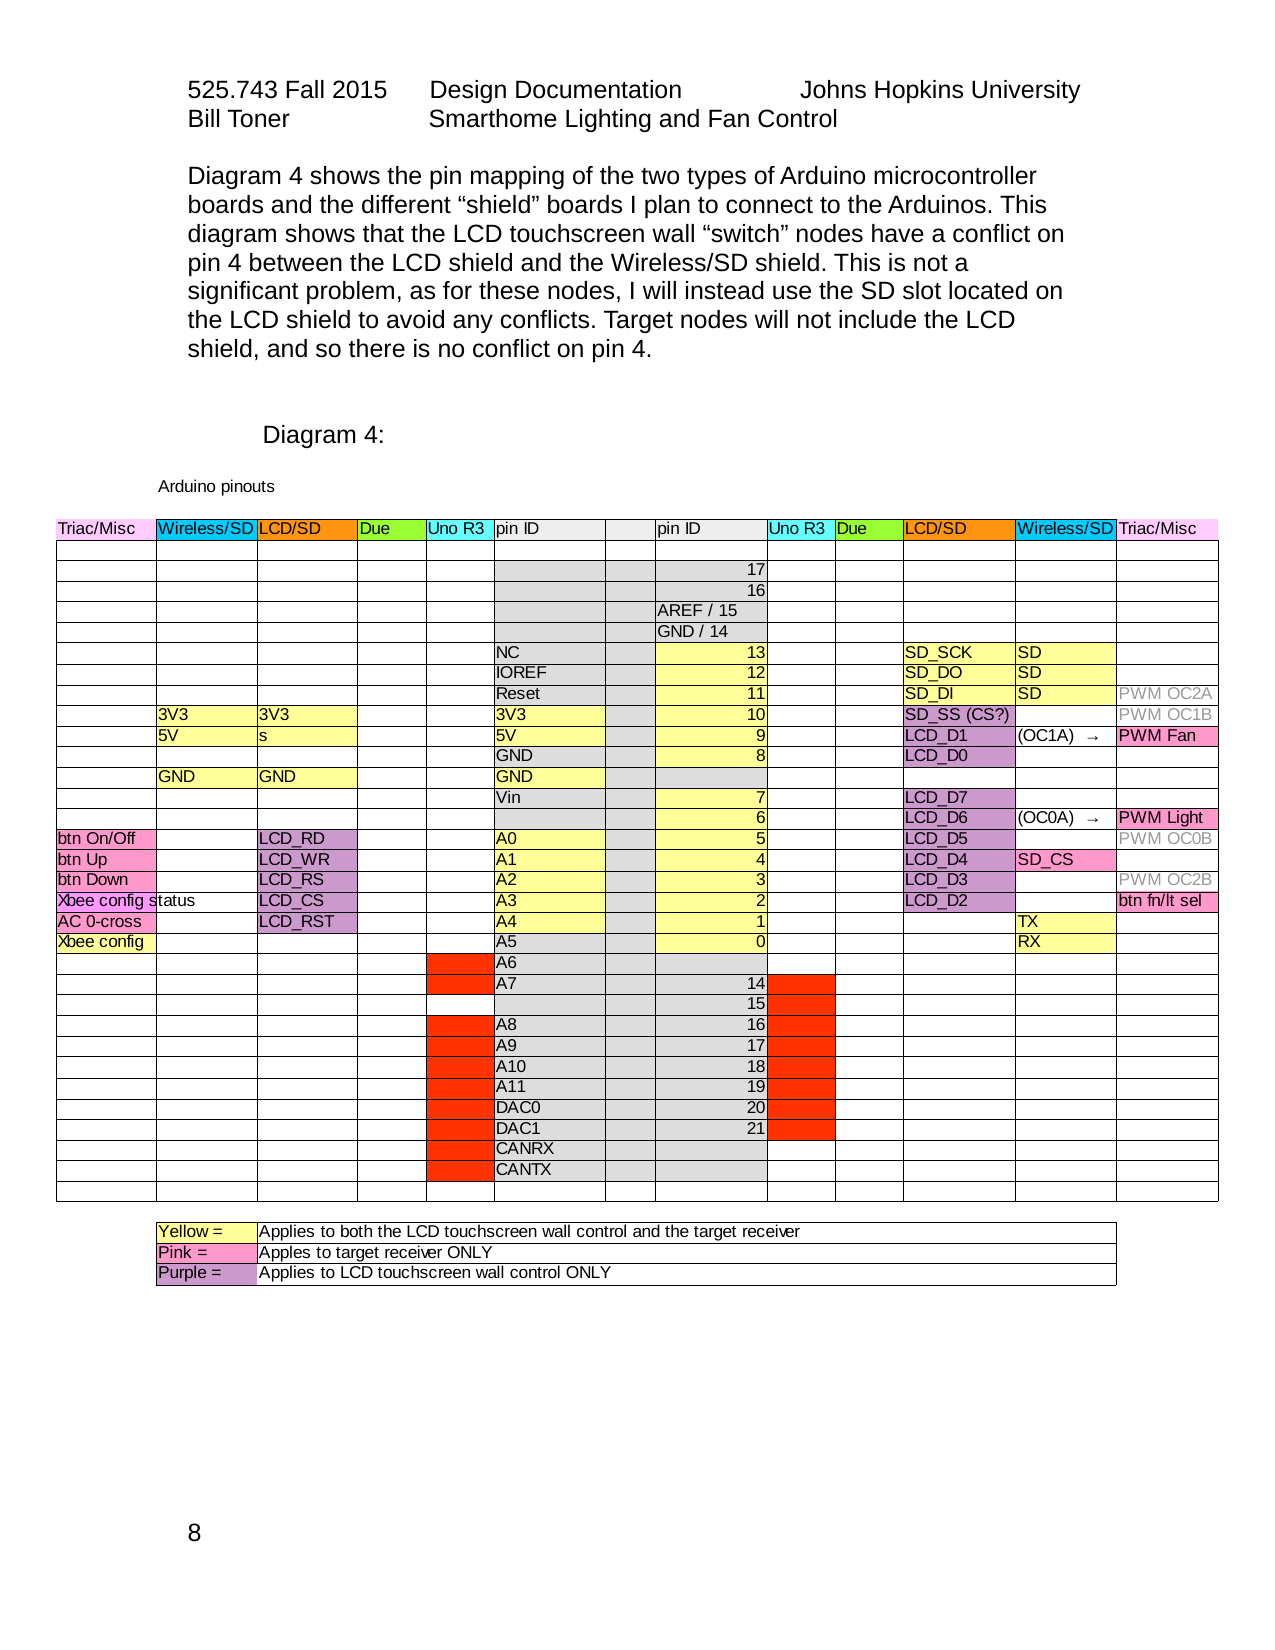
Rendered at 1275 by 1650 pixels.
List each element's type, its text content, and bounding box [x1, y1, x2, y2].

text Diagram 4: [187, 420, 1087, 449]
text Diagram 4 shows the pin mapping of the two types of Arduino microcontroller boards and the different “shield” boards I plan to connect to the Arduinos. This diagram shows that the LCD touchscreen wall “switch” nodes have a conflict on pin 4 between the LCD shield and the Wireless/SD shield. This is not a significant problem, as for these nodes, I will instead use the SD slot located on the LCD shield to avoid any conflicts. Target nodes will not include the LCD shield, and so there is no conflict on pin 4. [187, 161, 1087, 362]
